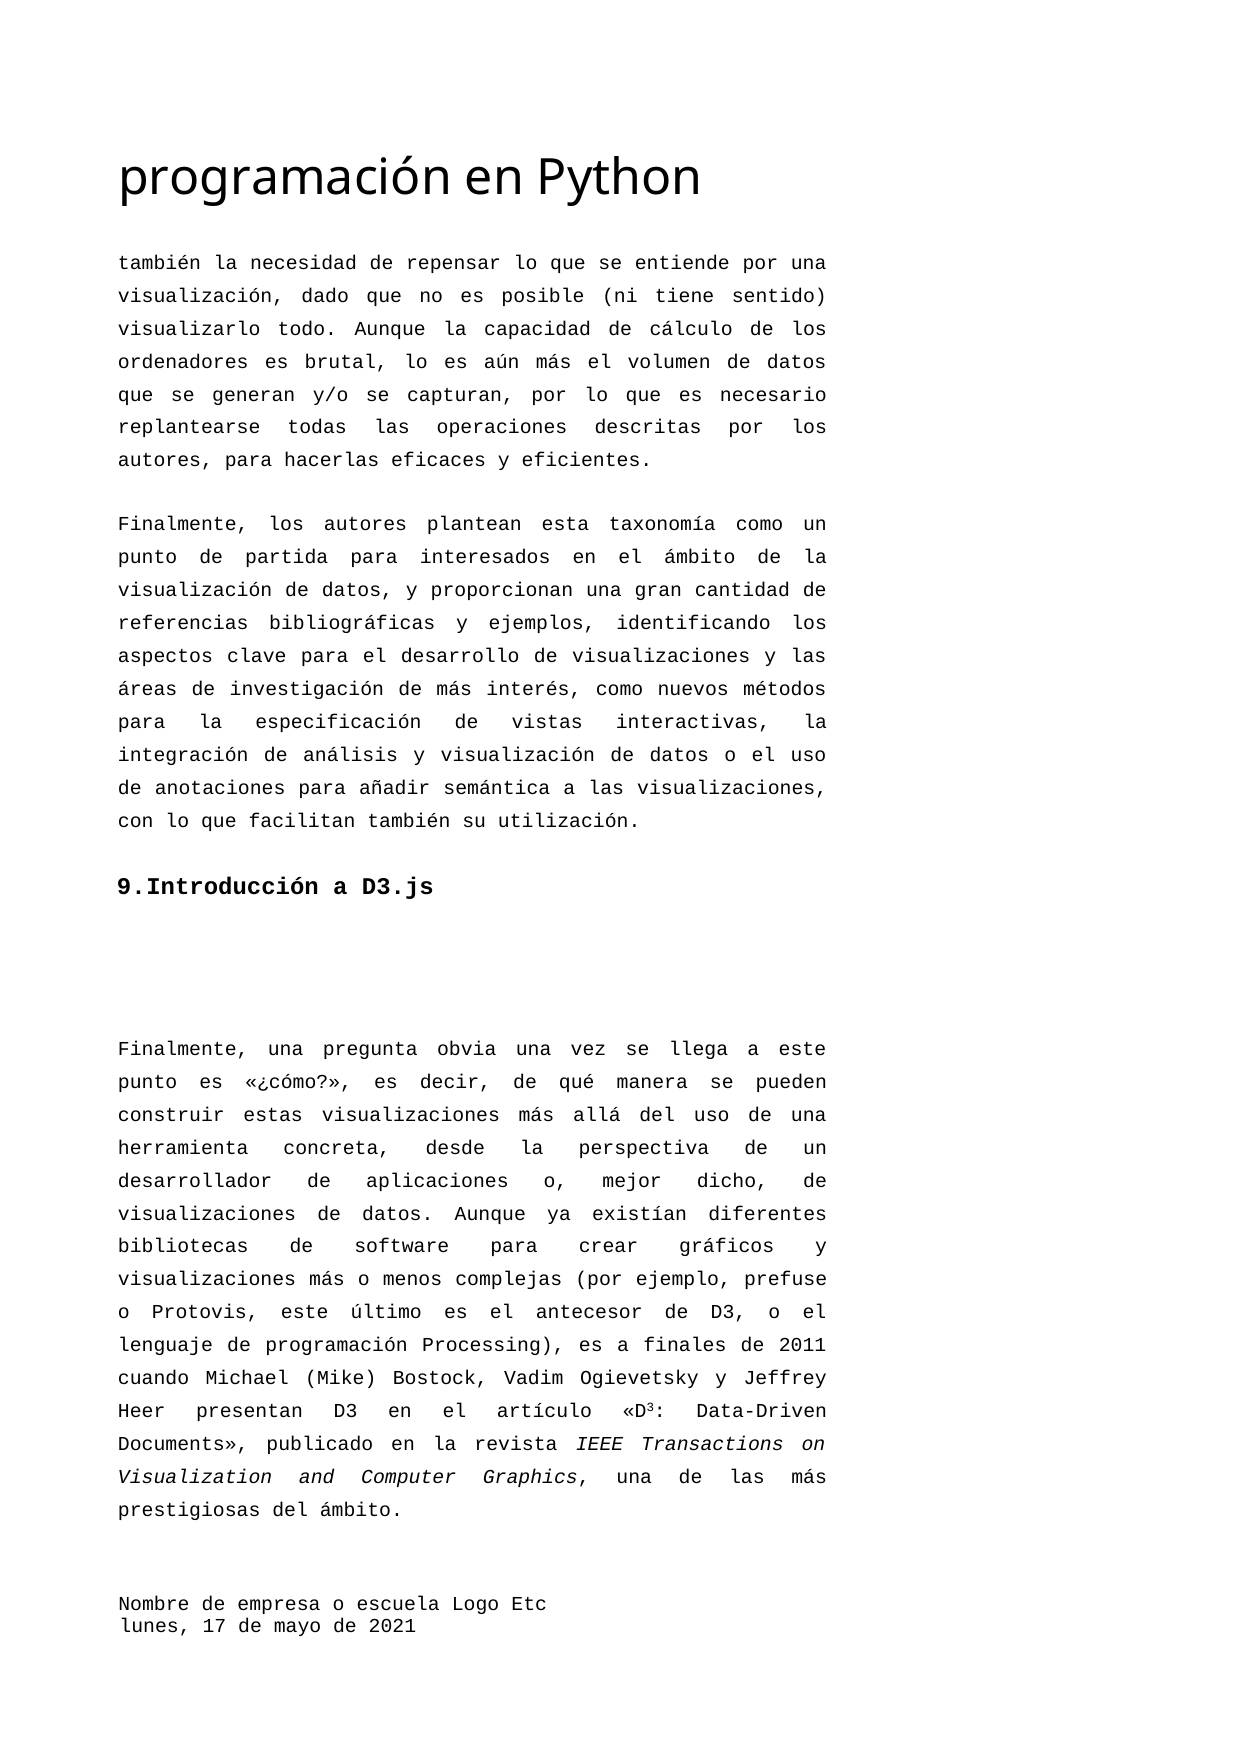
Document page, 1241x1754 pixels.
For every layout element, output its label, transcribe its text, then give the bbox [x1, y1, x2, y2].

text Finalmente, una pregunta obvia una vez se llega a este punto es «¿cómo?», es decir, de qué manera se pueden construir estas visualizaciones más allá del uso de una herramienta concreta, desde la perspectiva de un desarrollador de aplicaciones o, mejor dicho, de visualizaciones de datos. Aunque ya existían diferentes bibliotecas de software para crear gráficos y visualizaciones más o menos complejas (por ejemplo, prefuse o Protovis, este último es el antecesor de D3, o el lenguaje de programación Processing), es a finales de 2011 cuando Michael (Mike) Bostock, Vadim Ogievetsky y Jeffrey Heer presentan D3 en el artículo «D3: Data-Driven Documents», publicado en la revista IEEE Transactions on Visualization and Computer Graphics, una de las más prestigiosas del ámbito. [118, 1039, 827, 1522]
subtitle Introducción a D3.js [117, 874, 827, 902]
text Finalmente, los autores plantean esta taxonomía como un punto de partida para interesados en el ámbito de la visualización de datos, y proporcionan una gran cantidad de referencias bibliográficas y ejemplos, identificando los aspectos clave para el desarrollo de visualizaciones y las áreas de investigación de más interés, como nuevos métodos para la especificación de vistas interactivas, la integración de análisis y visualización de datos o el uso de anotaciones para añadir semántica a las visualizaciones, con lo que facilitan también su utilización. [118, 514, 827, 833]
text también la necesidad de repensar lo que se entiende por una visualización, dado que no es posible (ni tiene sentido) visualizarlo todo. Aunque la capacidad de cálculo de los ordenadores es brutal, lo es aún más el volumen de datos que se generan y/o se capturan, por lo que es necesario replantearse todas las operaciones descritas por los autores, para hacerlas eficaces y eficientes. [118, 253, 827, 473]
